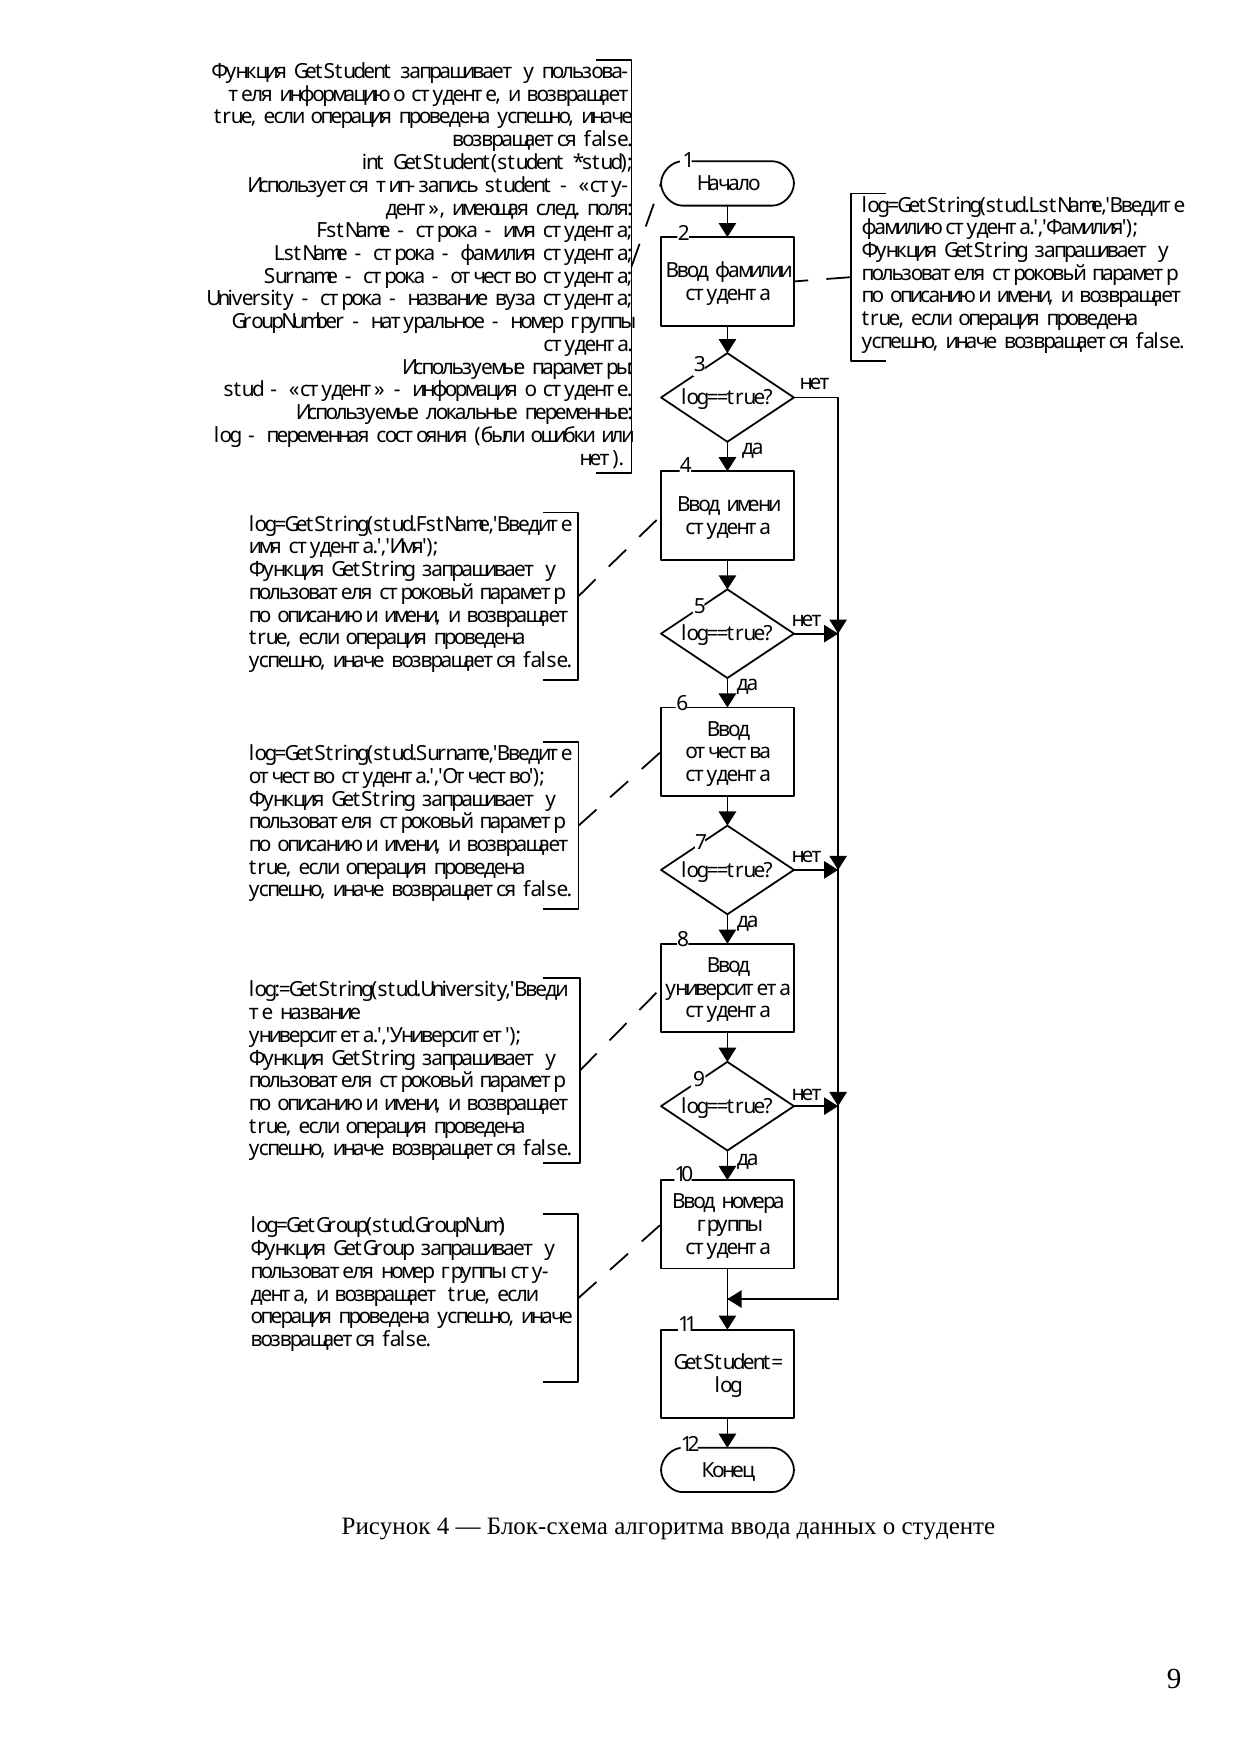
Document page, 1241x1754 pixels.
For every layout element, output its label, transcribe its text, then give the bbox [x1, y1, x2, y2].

text Рисунок 4 — Блок-схема алгоритма ввода данных о студенте [156, 1511, 1181, 1539]
